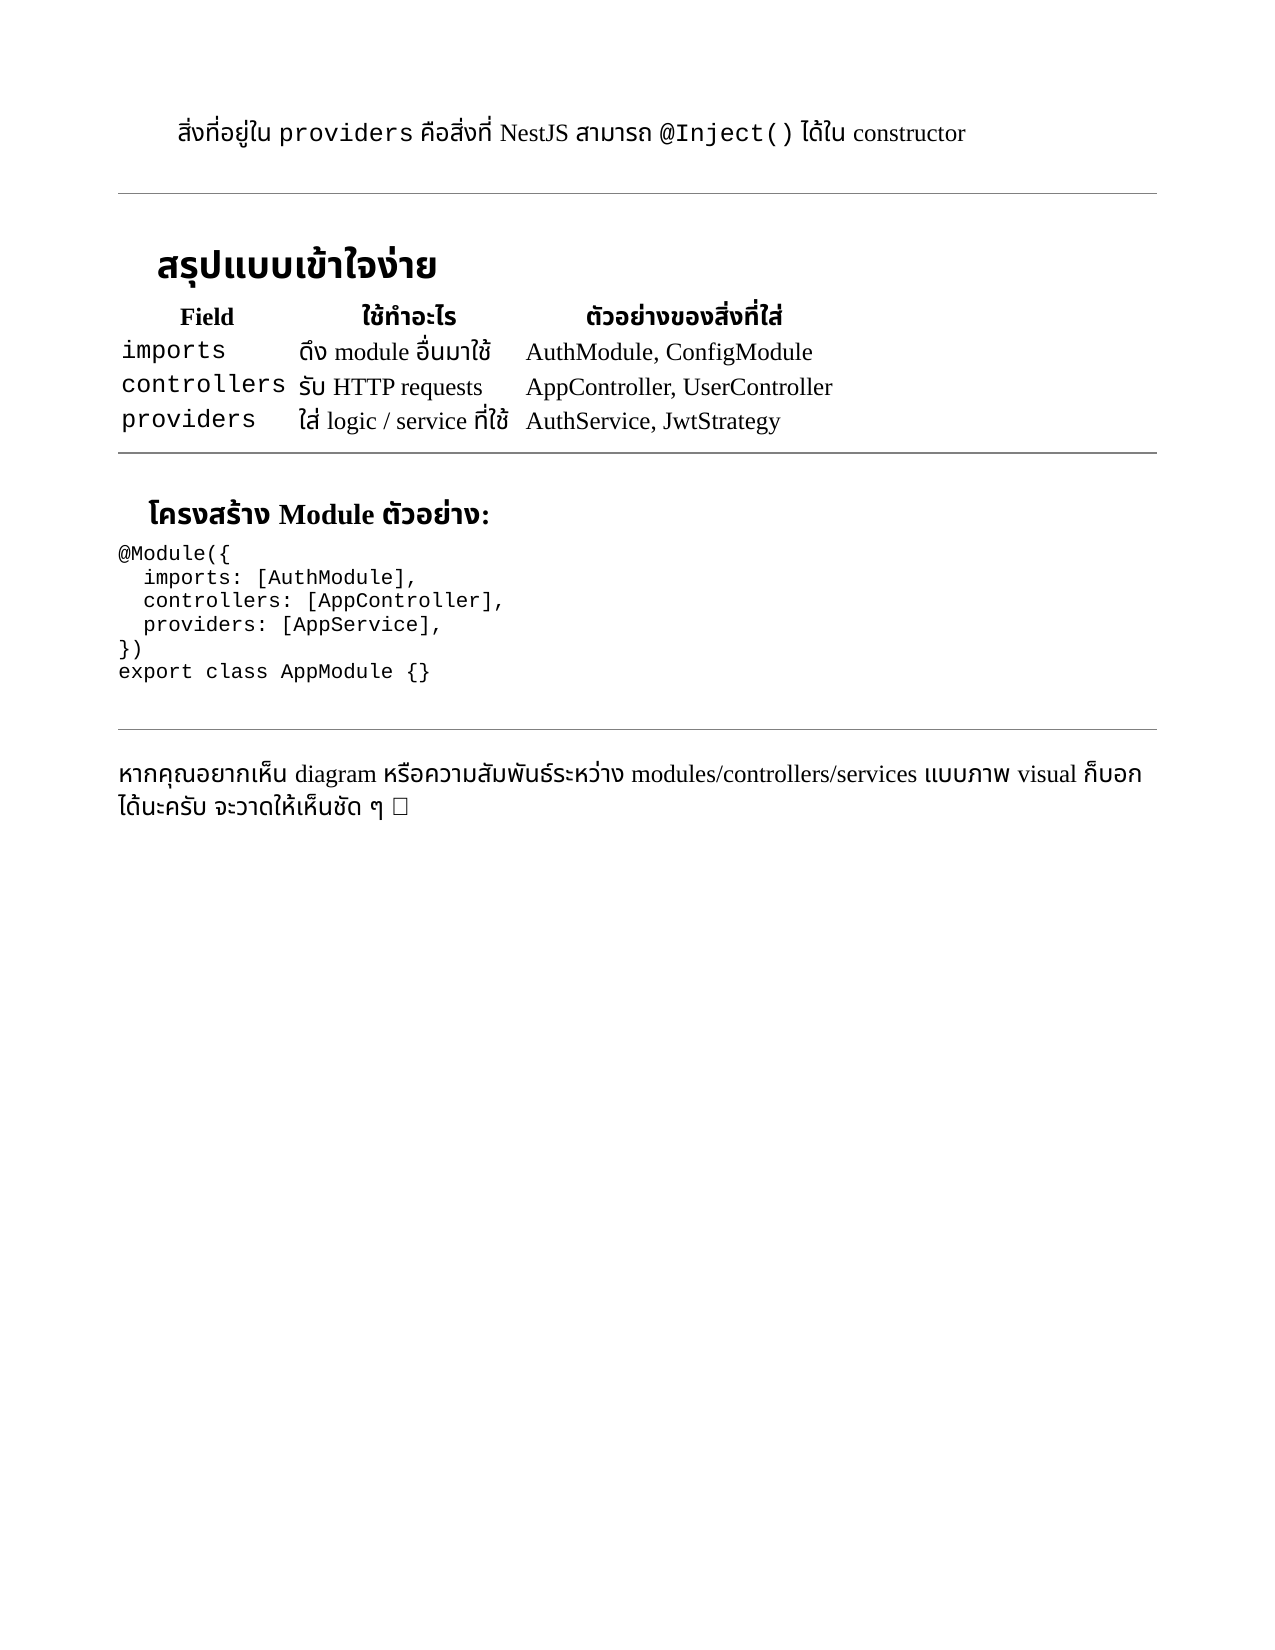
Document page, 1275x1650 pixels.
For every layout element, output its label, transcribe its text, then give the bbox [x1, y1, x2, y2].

subtitle 🧠 สรุปแบบเข้าใจง่าย [118, 244, 1157, 287]
table_cell ดึง module อื่นมาใช้ [296, 334, 522, 369]
table_cell imports [118, 334, 296, 369]
table_cell AuthService, JwtStrategy [523, 404, 846, 438]
table_cell AuthModule, ConfigModule [523, 334, 846, 369]
text export class AppModule {} [118, 661, 1157, 685]
text @Module({ [118, 543, 1157, 567]
table_cell รับ HTTP requests [296, 369, 522, 403]
table_cell ใส่ logic / service ที่ใช้ [296, 404, 522, 438]
table_header Field [118, 300, 296, 334]
table_cell controllers [118, 369, 296, 403]
text controllers: [AppController], [118, 590, 1157, 614]
text หากคุณอยากเห็น diagram หรือความสัมพันธ์ระหว่าง modules/controllers/services แบบภาพ visual ก็บอกได้นะครับ จะวาดให้เห็นชัด ๆ 💡 [118, 759, 1157, 821]
subtitle ✅ โครงสร้าง Module ตัวอย่าง: [118, 497, 1157, 531]
text imports: [AuthModule], [118, 567, 1157, 590]
table_cell providers [118, 404, 296, 438]
table_cell AppController, UserController [523, 369, 846, 403]
table_header ใช้ทำอะไร [296, 300, 522, 334]
text }) [118, 638, 1157, 661]
table_header ตัวอย่างของสิ่งที่ใส่ [523, 300, 846, 334]
text สิ่งที่อยู่ใน providers คือสิ่งที่ NestJS สามารถ @Inject() ได้ใน constructor [177, 118, 1098, 149]
text providers: [AppService], [118, 614, 1157, 638]
